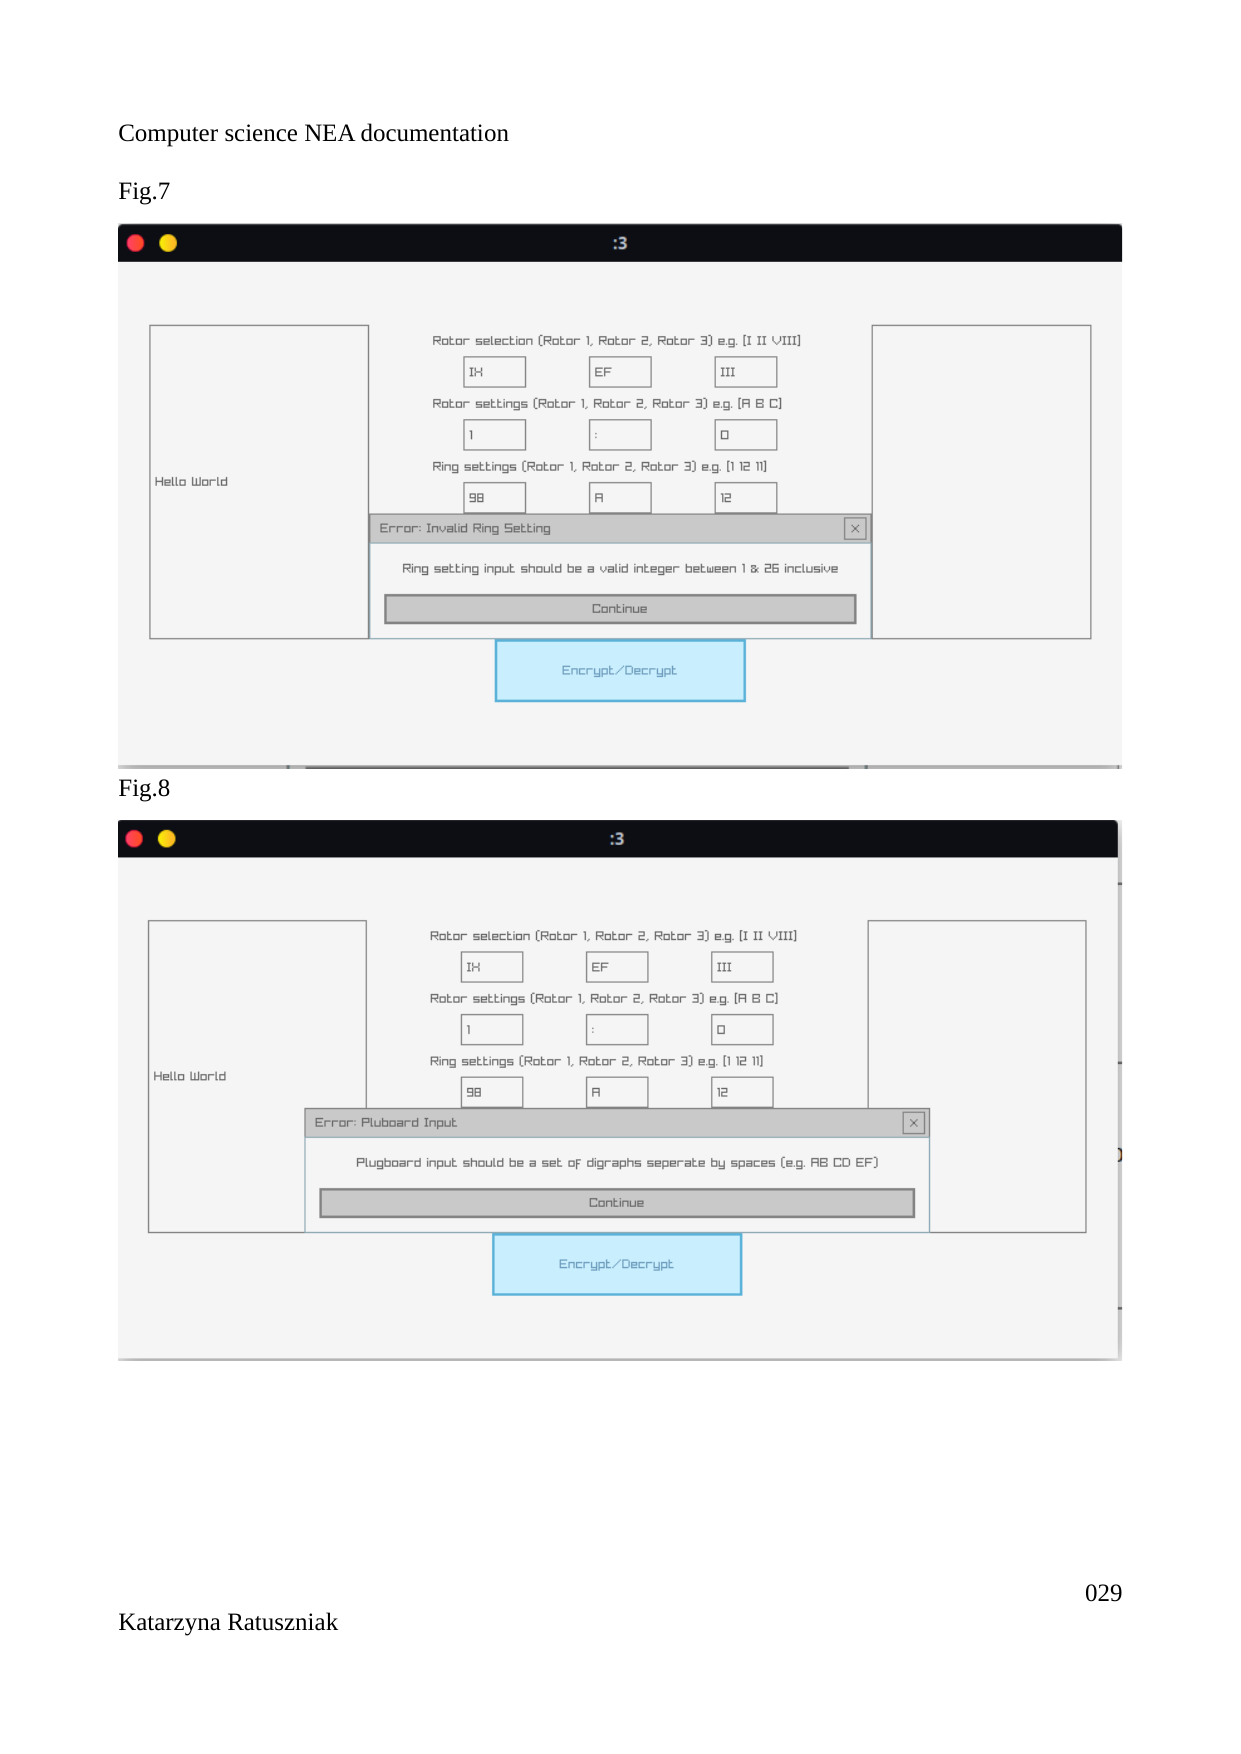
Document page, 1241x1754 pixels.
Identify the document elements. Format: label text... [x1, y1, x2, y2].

picture [118, 223, 1123, 769]
text Fig.8 [118, 769, 1122, 802]
text Fig.7 [118, 176, 1122, 205]
picture [118, 820, 1123, 1361]
